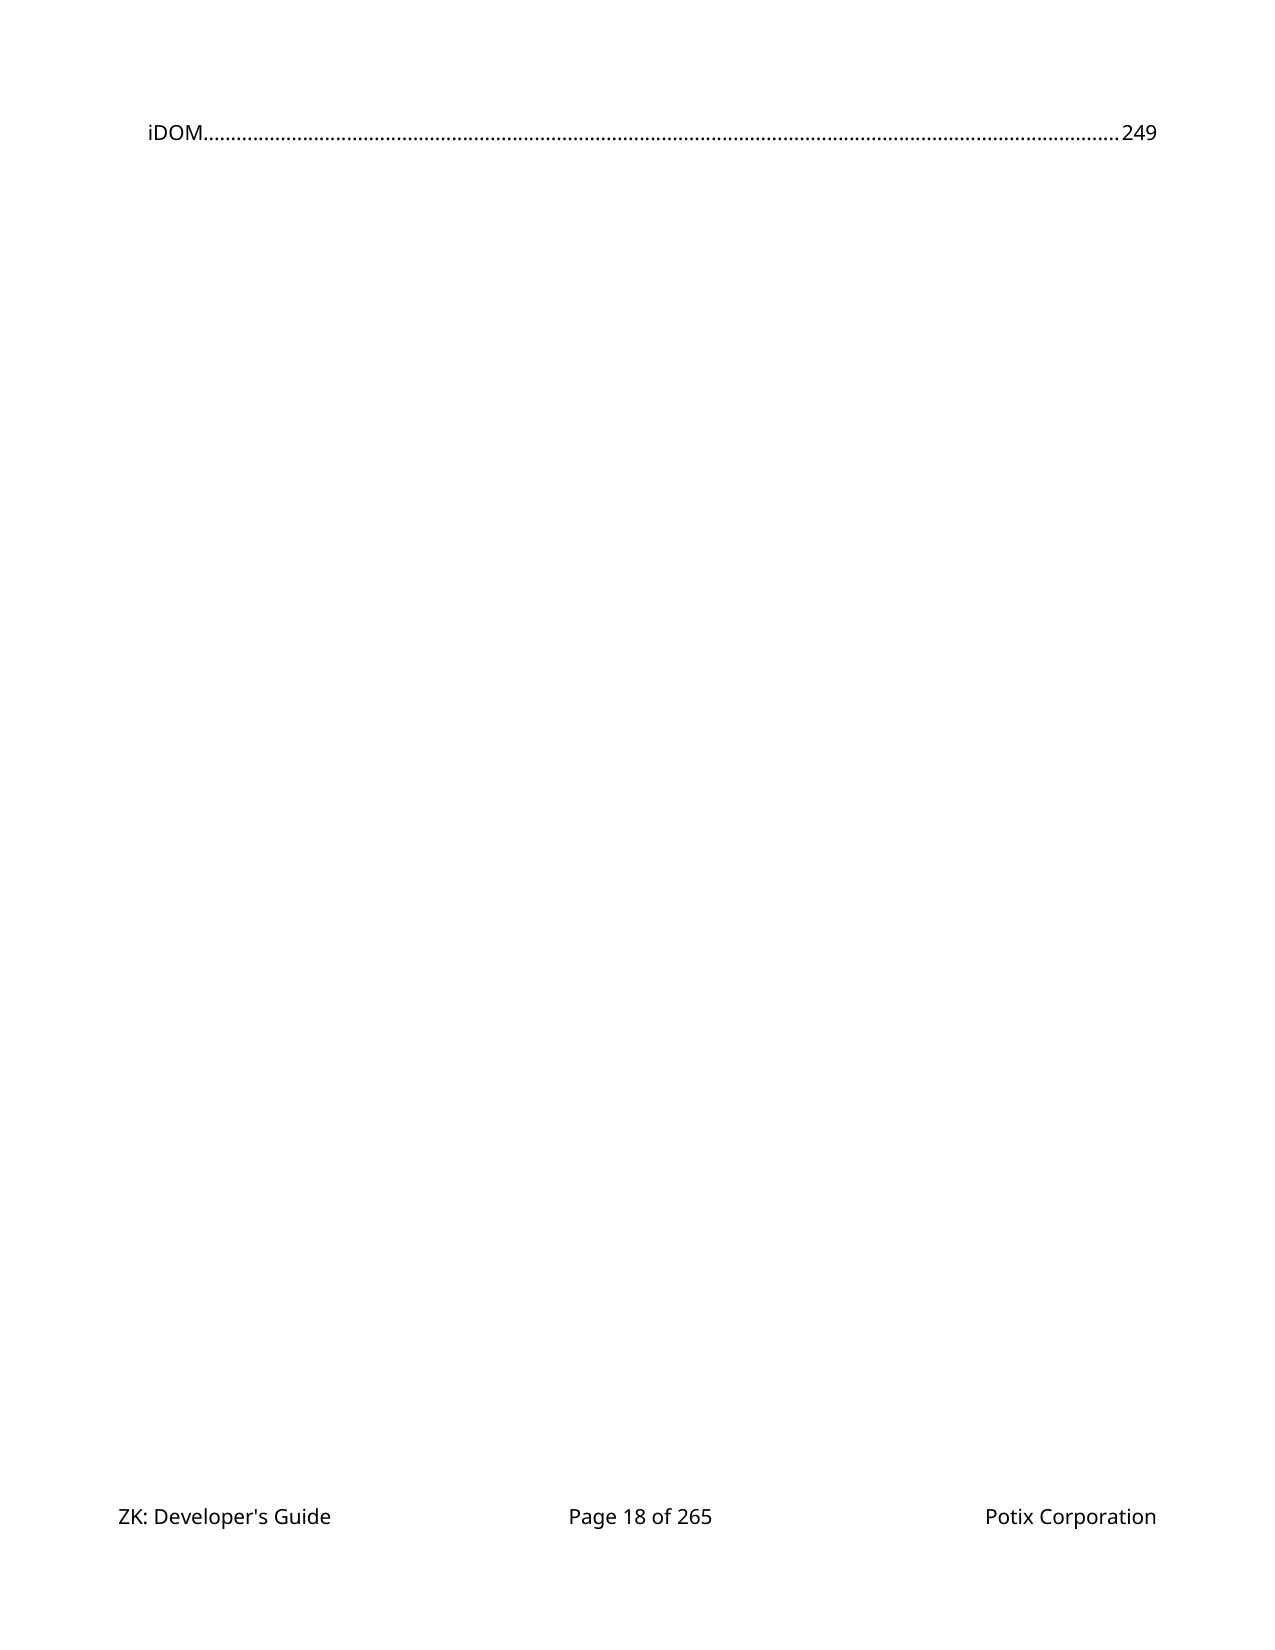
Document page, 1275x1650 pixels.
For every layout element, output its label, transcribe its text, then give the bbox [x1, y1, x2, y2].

text iDOM 249 [148, 118, 1157, 146]
